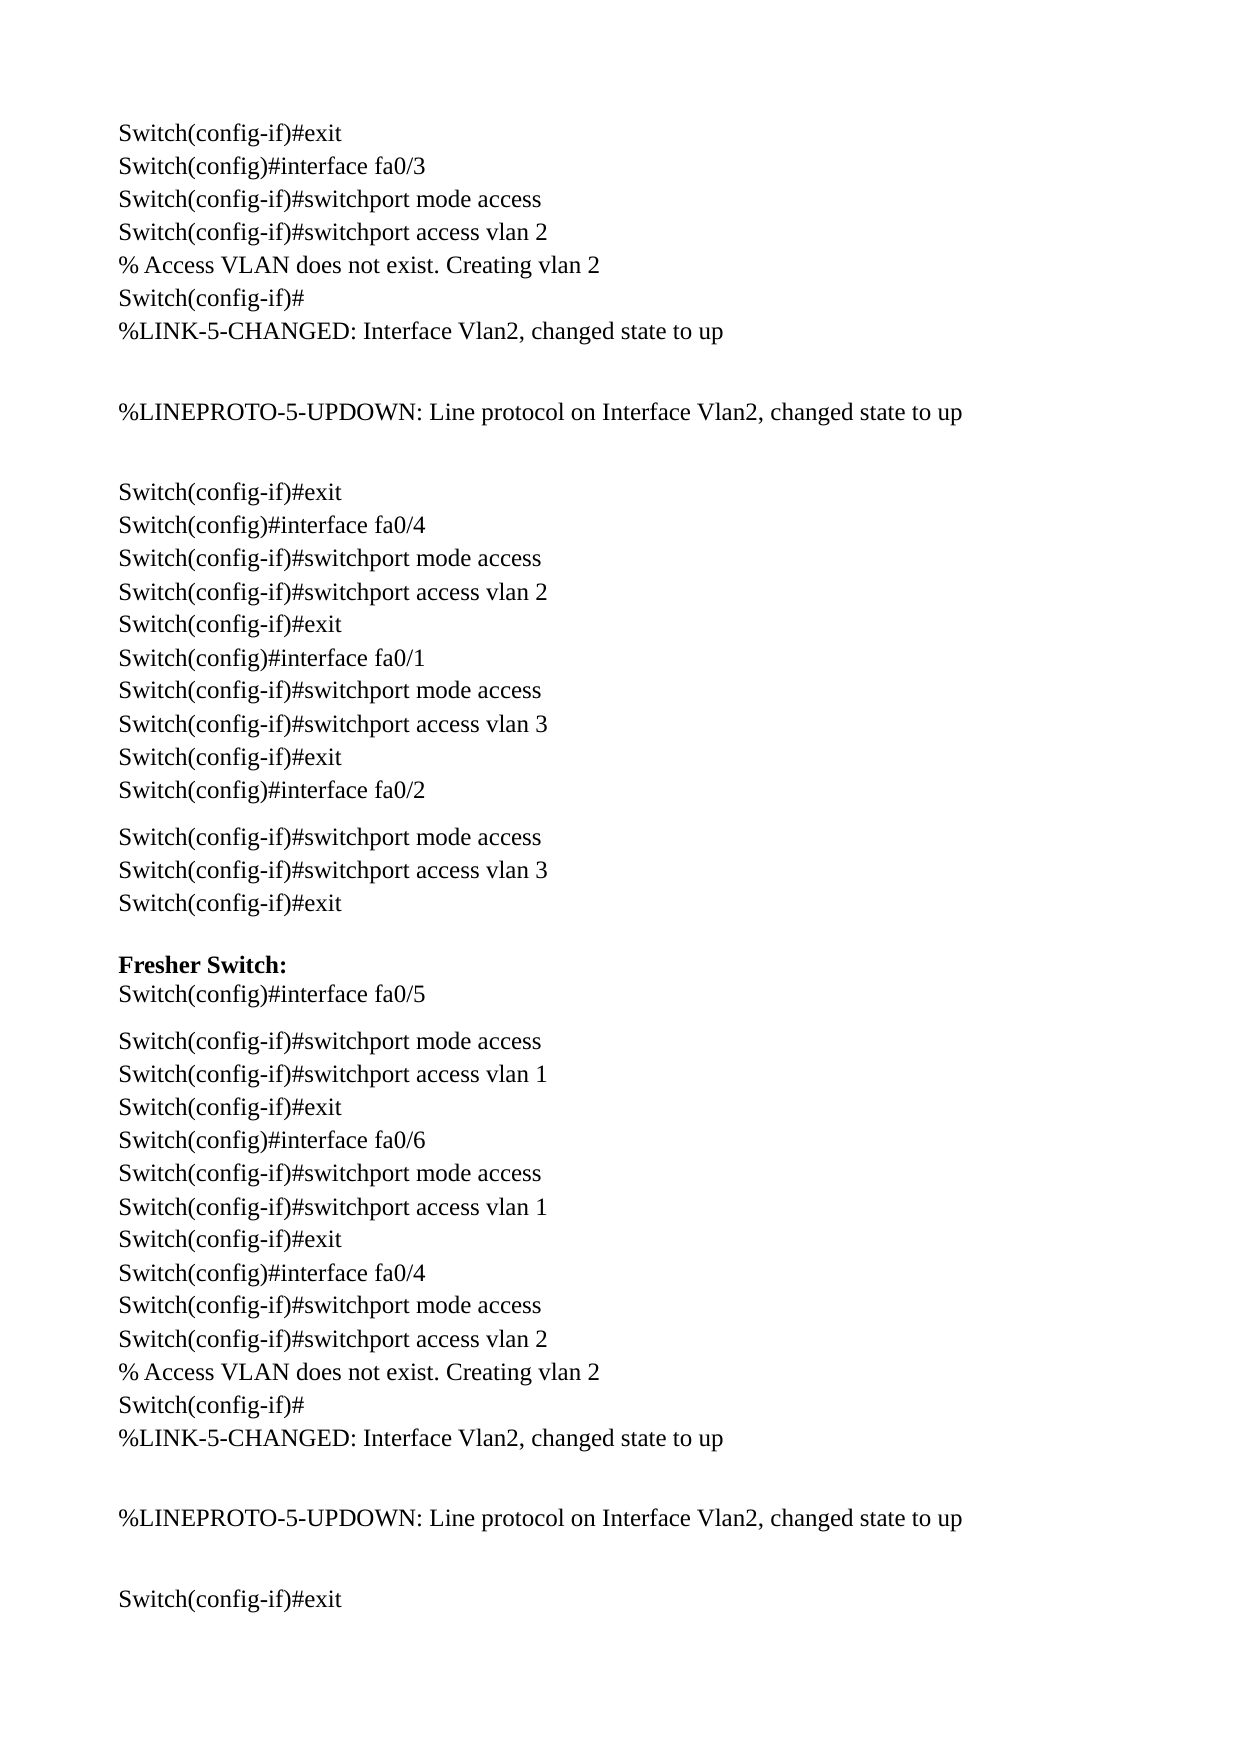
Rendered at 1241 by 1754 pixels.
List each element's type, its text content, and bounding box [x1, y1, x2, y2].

text %LINEPROTO-5-UPDOWN: Line protocol on Interface Vlan2, changed state to up [118, 397, 1122, 426]
text Switch(config-if)#exit [118, 742, 1122, 770]
text Switch(config-if)#switchport access vlan 2 [118, 217, 1122, 246]
text Switch(config)#interface fa0/2 [118, 775, 1122, 803]
text Switch(config-if)#exit [118, 1224, 1122, 1253]
text % Access VLAN does not exist. Creating vlan 2 [118, 1357, 1122, 1385]
text Switch(config-if)#exit [118, 1092, 1122, 1121]
text Switch(config)#interface fa0/6 [118, 1126, 1122, 1154]
text Switch(config-if)#switchport mode access [118, 1158, 1122, 1187]
text Switch(config-if)#exit [118, 118, 1122, 147]
text Switch(config-if)#exit [118, 477, 1122, 506]
text Switch(config)#interface fa0/3 [118, 151, 1122, 180]
text Switch(config)#interface fa0/5 [118, 979, 1122, 1008]
text Switch(config-if)#exit [118, 888, 1122, 917]
text Switch(config)#interface fa0/4 [118, 1258, 1122, 1286]
text Switch(config-if)# [118, 1390, 1122, 1418]
text % Access VLAN does not exist. Creating vlan 2 [118, 250, 1122, 279]
text Switch(config-if)#switchport access vlan 1 [118, 1192, 1122, 1220]
text Switch(config)#interface fa0/4 [118, 511, 1122, 539]
text Switch(config-if)#switchport mode access [118, 1291, 1122, 1319]
text Switch(config-if)#switchport access vlan 3 [118, 709, 1122, 737]
text %LINEPROTO-5-UPDOWN: Line protocol on Interface Vlan2, changed state to up [118, 1503, 1122, 1532]
text Switch(config-if)#switchport access vlan 2 [118, 1324, 1122, 1352]
text Switch(config-if)#exit [118, 1584, 1122, 1613]
text Switch(config-if)#switchport mode access [118, 1026, 1122, 1055]
text %LINK-5-CHANGED: Interface Vlan2, changed state to up [118, 316, 1122, 345]
text Switch(config-if)#switchport mode access [118, 676, 1122, 704]
text Switch(config-if)#switchport mode access [118, 543, 1122, 572]
text Switch(config-if)#switchport access vlan 1 [118, 1059, 1122, 1088]
text Switch(config)#interface fa0/1 [118, 643, 1122, 671]
text Switch(config-if)#switchport mode access [118, 822, 1122, 851]
text Switch(config-if)#switchport access vlan 3 [118, 855, 1122, 884]
text Switch(config-if)# [118, 283, 1122, 312]
text %LINK-5-CHANGED: Interface Vlan2, changed state to up [118, 1423, 1122, 1451]
text Fresher Switch: [118, 950, 1122, 979]
text Switch(config-if)#exit [118, 609, 1122, 638]
text Switch(config-if)#switchport access vlan 2 [118, 577, 1122, 605]
text Switch(config-if)#switchport mode access [118, 184, 1122, 213]
